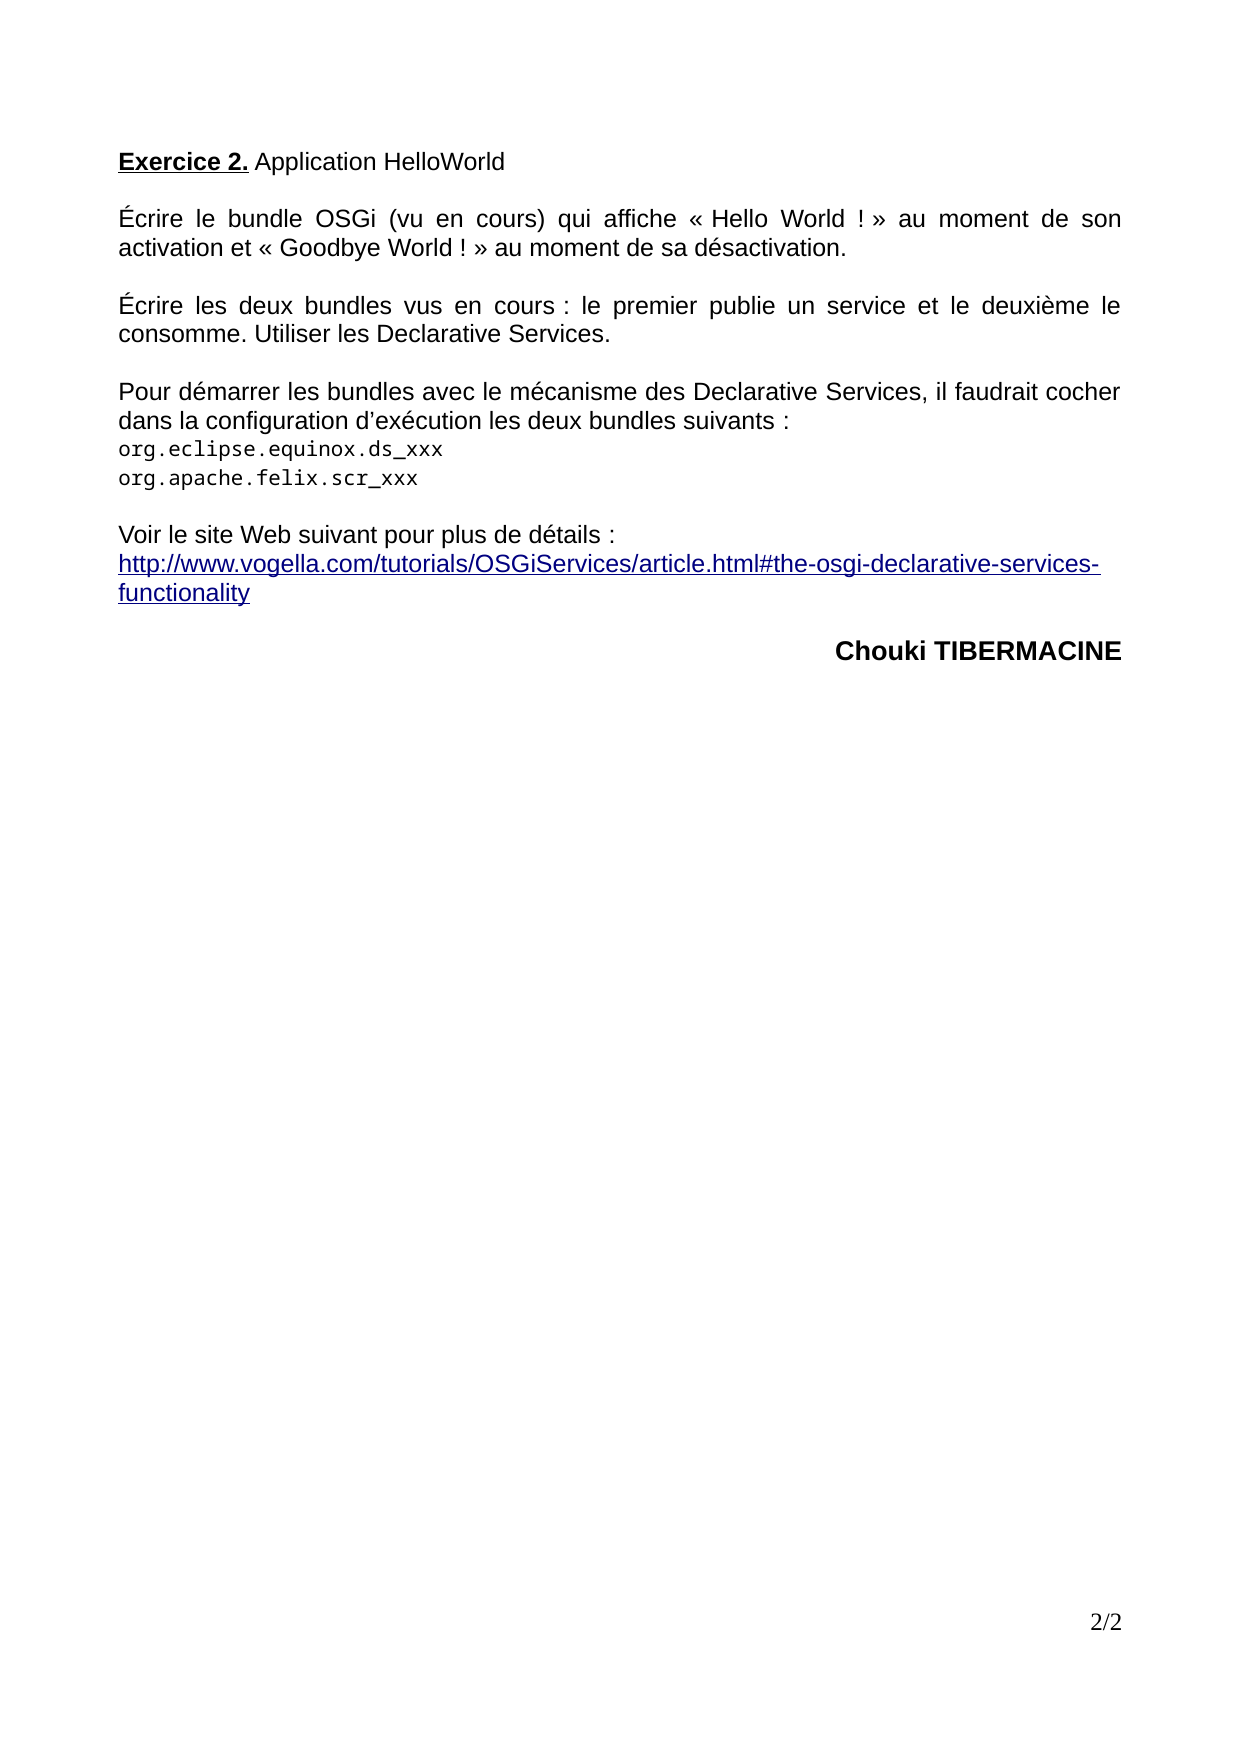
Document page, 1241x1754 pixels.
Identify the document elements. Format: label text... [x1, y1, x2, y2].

text Exercice 2. Application HelloWorld [118, 147, 1122, 176]
text Pour démarrer les bundles avec le mécanisme des Declarative Services, il faudrait cocher dans la configuration d’exécution les deux bundles suivants : [118, 377, 1122, 434]
text Chouki TIBERMACINE [118, 635, 1122, 666]
text http://www.vogella.com/tutorials/OSGiServices/article.html#the-osgi-declarative-services-functionality [118, 549, 1122, 606]
text Écrire le bundle OSGi (vu en cours) qui affiche « Hello World ! » au moment de son activation et « Goodbye World ! » au moment de sa désactivation. [118, 204, 1122, 262]
text Écrire les deux bundles vus en cours : le premier publie un service et le deuxième le consomme. Utiliser les Declarative Services. [118, 291, 1122, 348]
text org.eclipse.equinox.ds_xxx [118, 434, 1122, 463]
text org.apache.felix.scr_xxx [118, 463, 1122, 491]
text Voir le site Web suivant pour plus de détails : [118, 520, 1122, 549]
